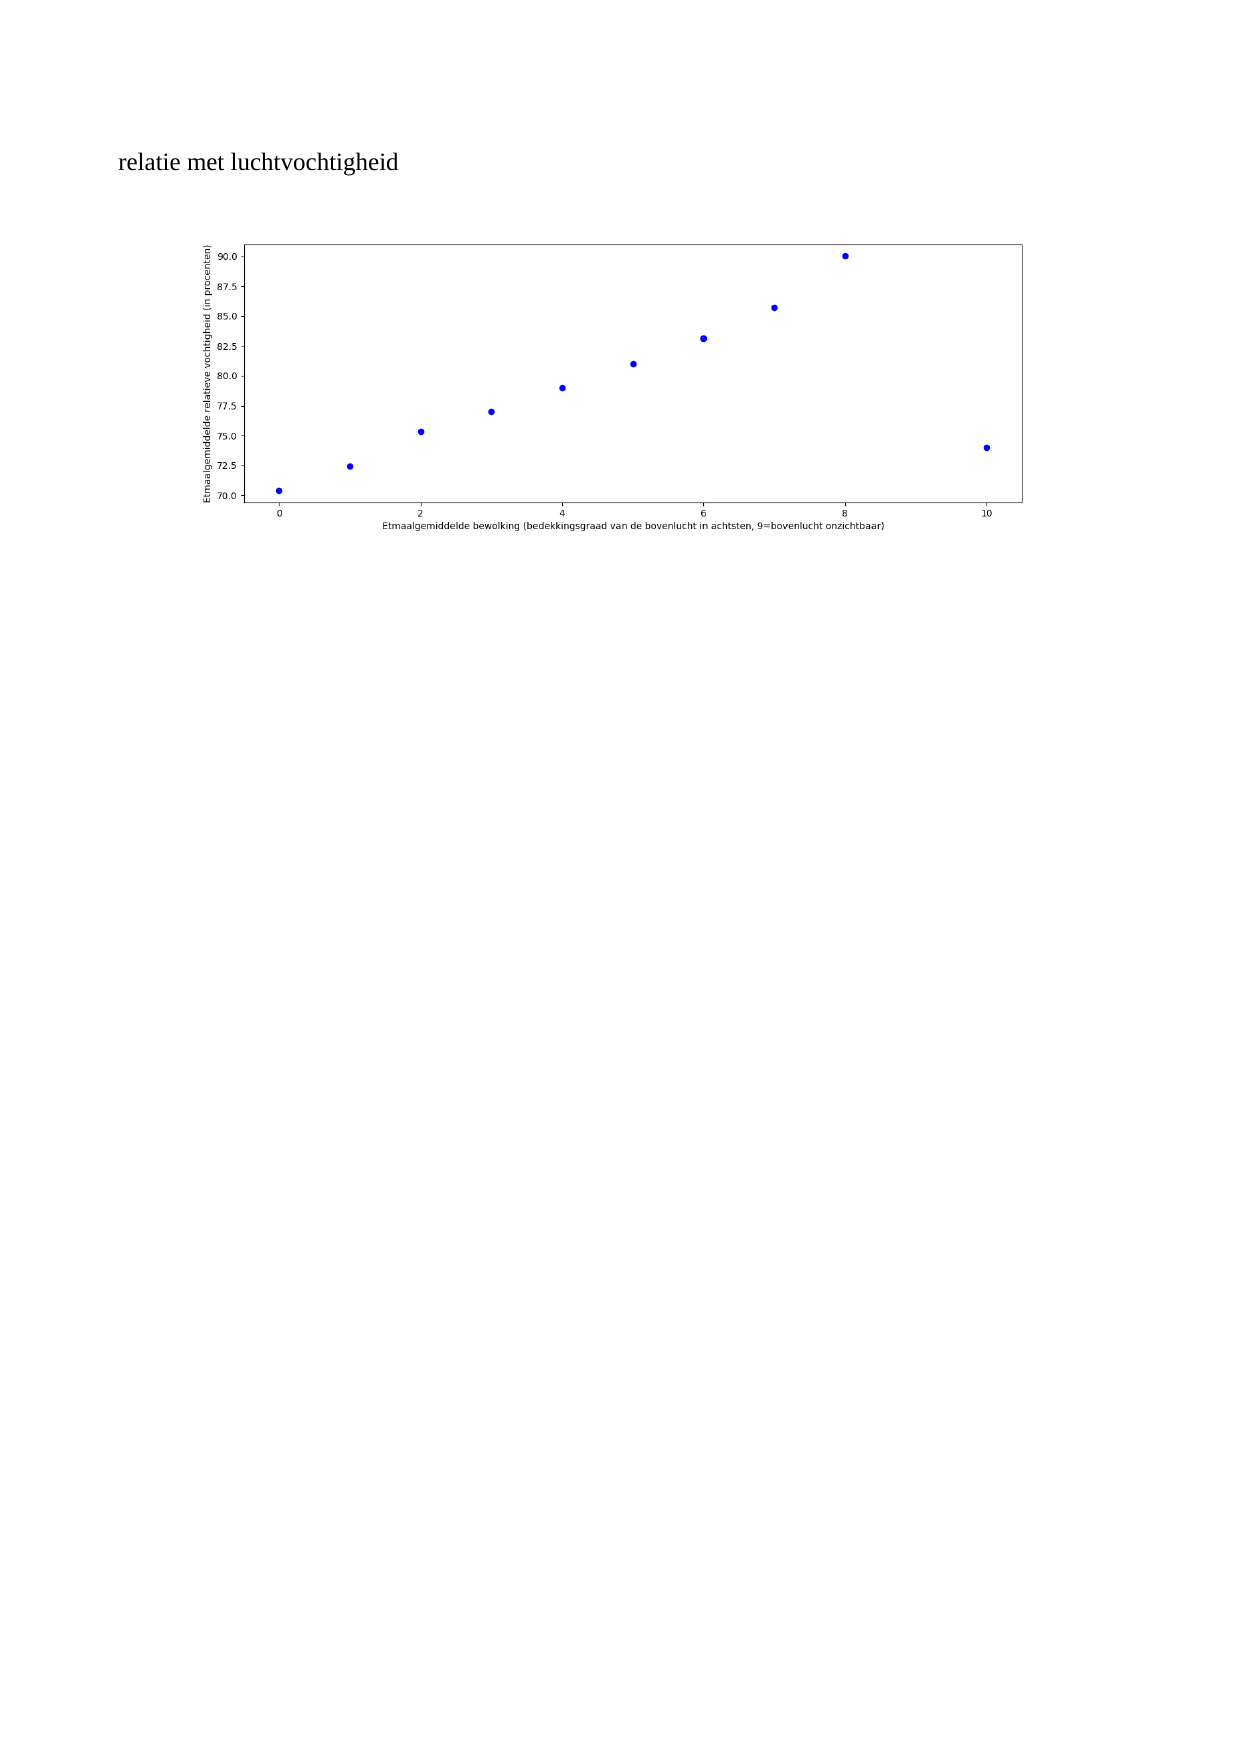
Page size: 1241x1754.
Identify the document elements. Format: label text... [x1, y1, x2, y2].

picture [118, 204, 1122, 539]
text relatie met luchtvochtigheid [118, 147, 1122, 176]
